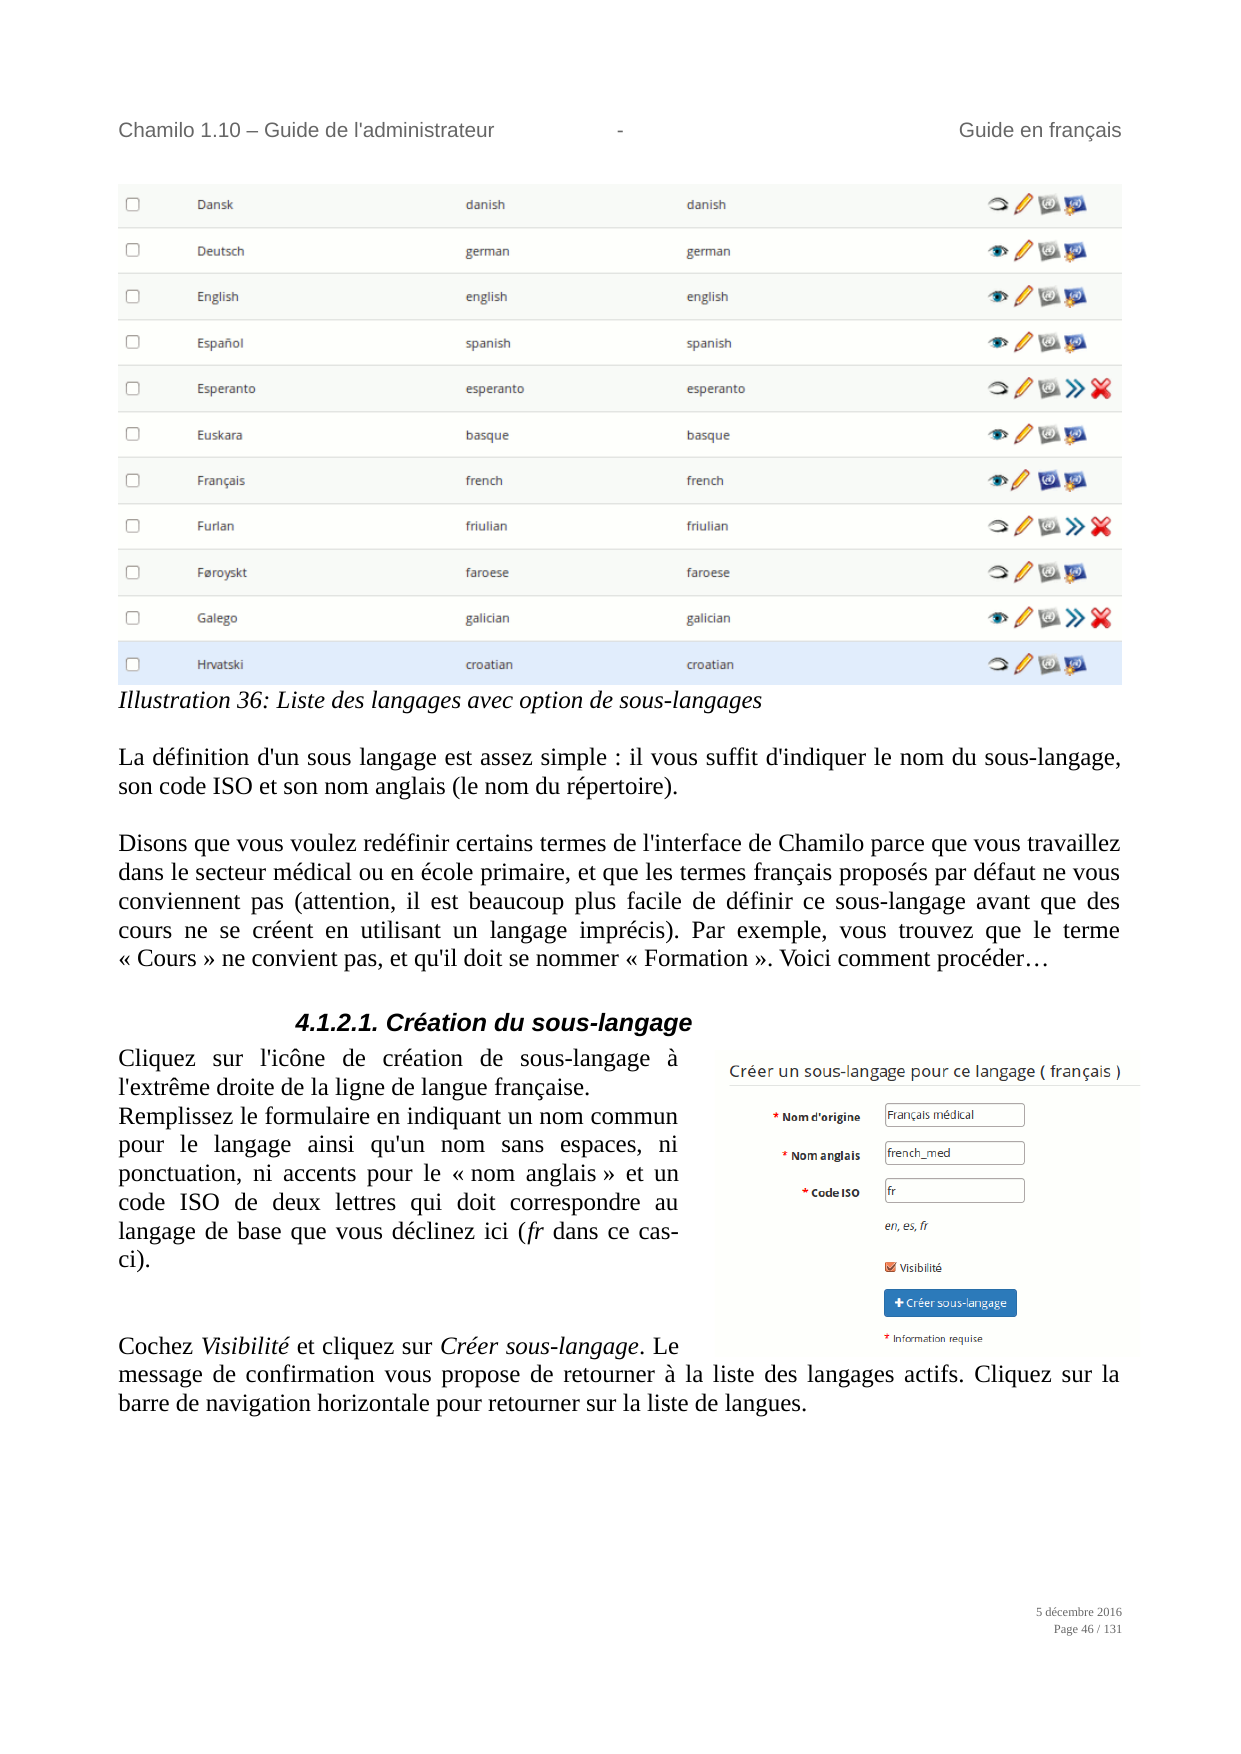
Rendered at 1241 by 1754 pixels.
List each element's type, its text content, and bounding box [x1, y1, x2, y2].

text Cliquez sur l'icône de création de sous-langage à l'extrême droite de la ligne de langue française. [118, 1043, 1122, 1101]
text Disons que vous voulez redéfinir certains termes de l'interface de Chamilo parce que vous travaillez dans le secteur médical ou en école primaire, et que les termes français proposés par défaut ne vous conviennent pas (attention, il est beaucoup plus facile de définir ce sous-langage avant que des cours ne se créent en utilisant un langage imprécis). Par exemple, vous trouvez que le terme « Cours » ne convient pas, et qu'il doit se nommer « Formation ». Voici comment procéder… [118, 828, 1122, 972]
picture [118, 184, 1122, 685]
text Illustration 36: Liste des langages avec option de sous-langages [118, 685, 1122, 713]
picture [714, 1050, 1141, 1357]
text La définition d'un sous langage est assez simple : il vous suffit d'indiquer le nom du sous-langage, son code ISO et son nom anglais (le nom du répertoire). [118, 742, 1122, 800]
text Cochez Visibilité et cliquez sur Créer sous-langage. Le message de confirmation vous propose de retourner à la liste des langages actifs. Cliquez sur la barre de navigation horizontale pour retourner sur la liste de langues. [118, 1331, 1122, 1417]
subtitle Création du sous-langage [295, 1008, 1122, 1037]
text Remplissez le formulaire en indiquant un nom commun pour le langage ainsi qu'un nom sans espaces, ni ponctuation, ni accents pour le « nom anglais » et un code ISO de deux lettres qui doit correspondre au langage de base que vous déclinez ici (fr dans ce cas-ci). [118, 1101, 714, 1273]
